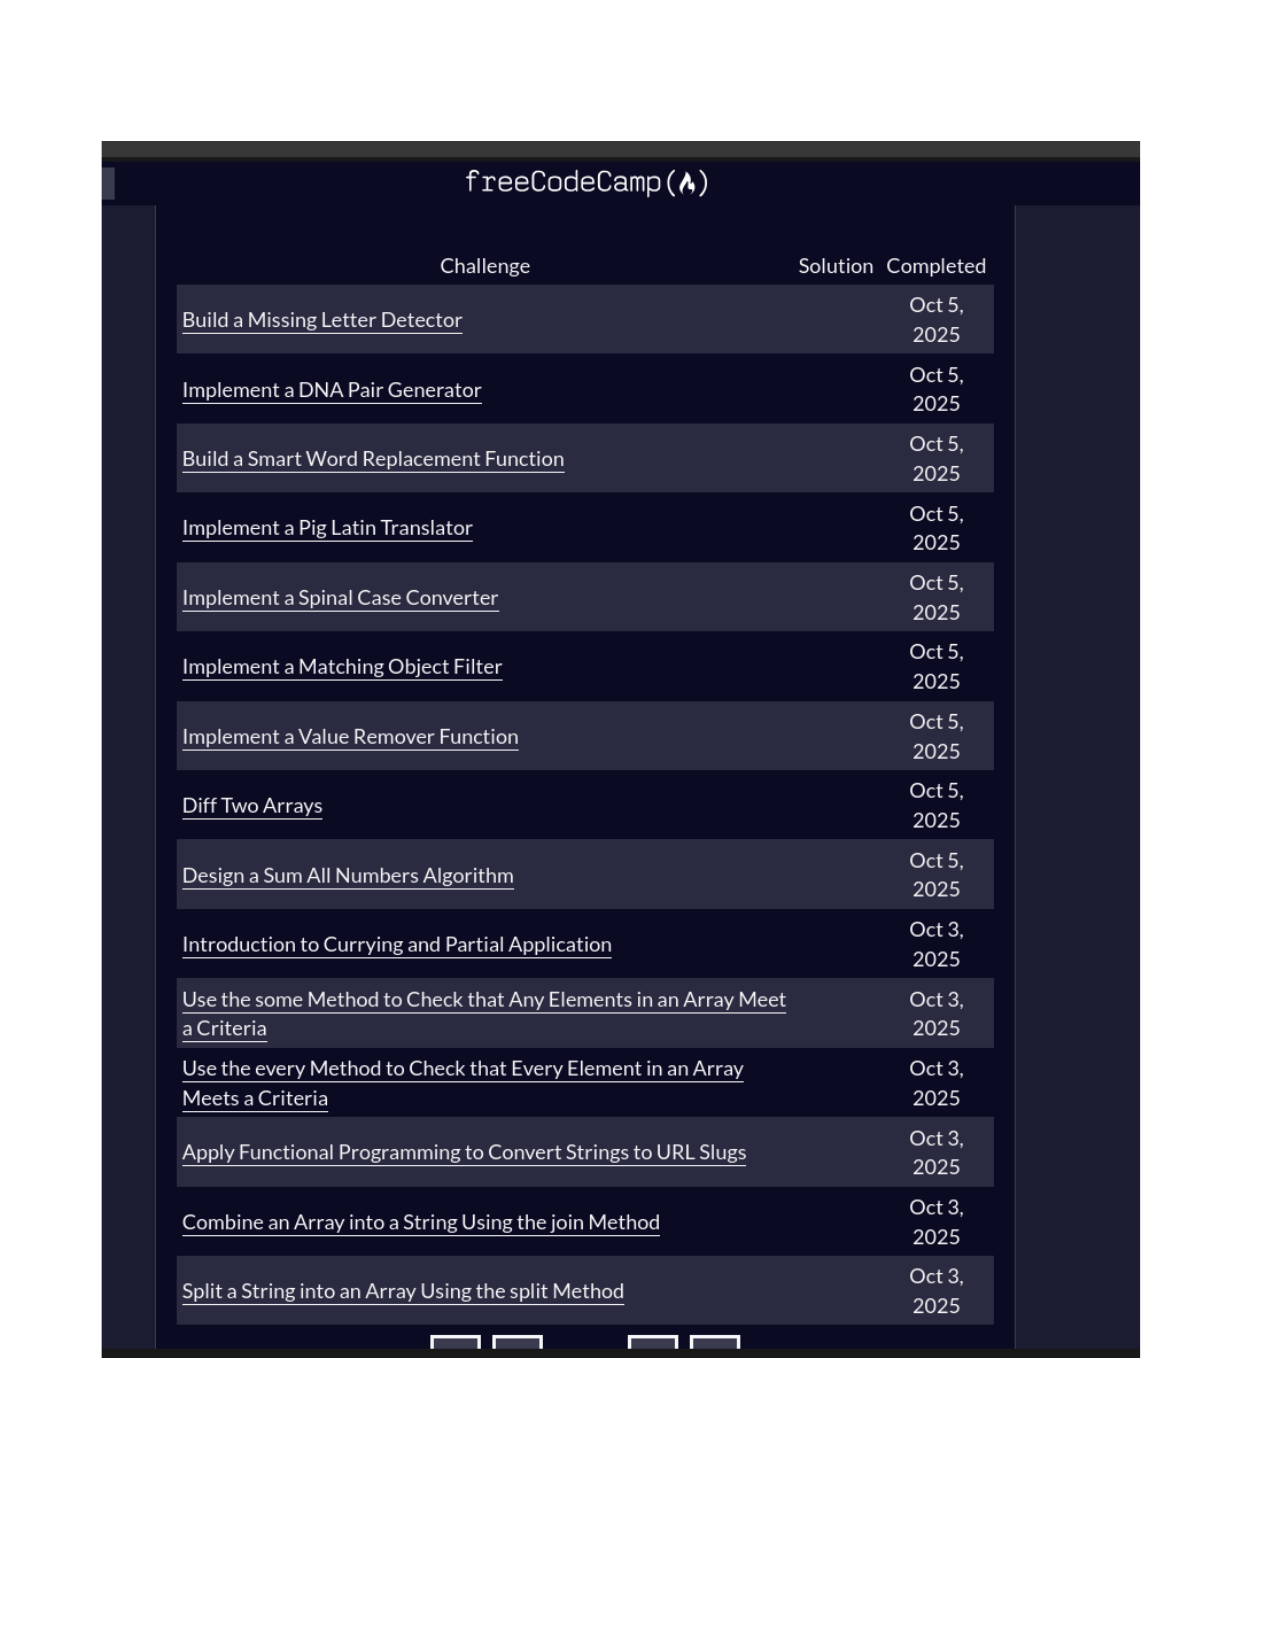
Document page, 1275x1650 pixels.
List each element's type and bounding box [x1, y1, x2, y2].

picture [101, 141, 1141, 1358]
